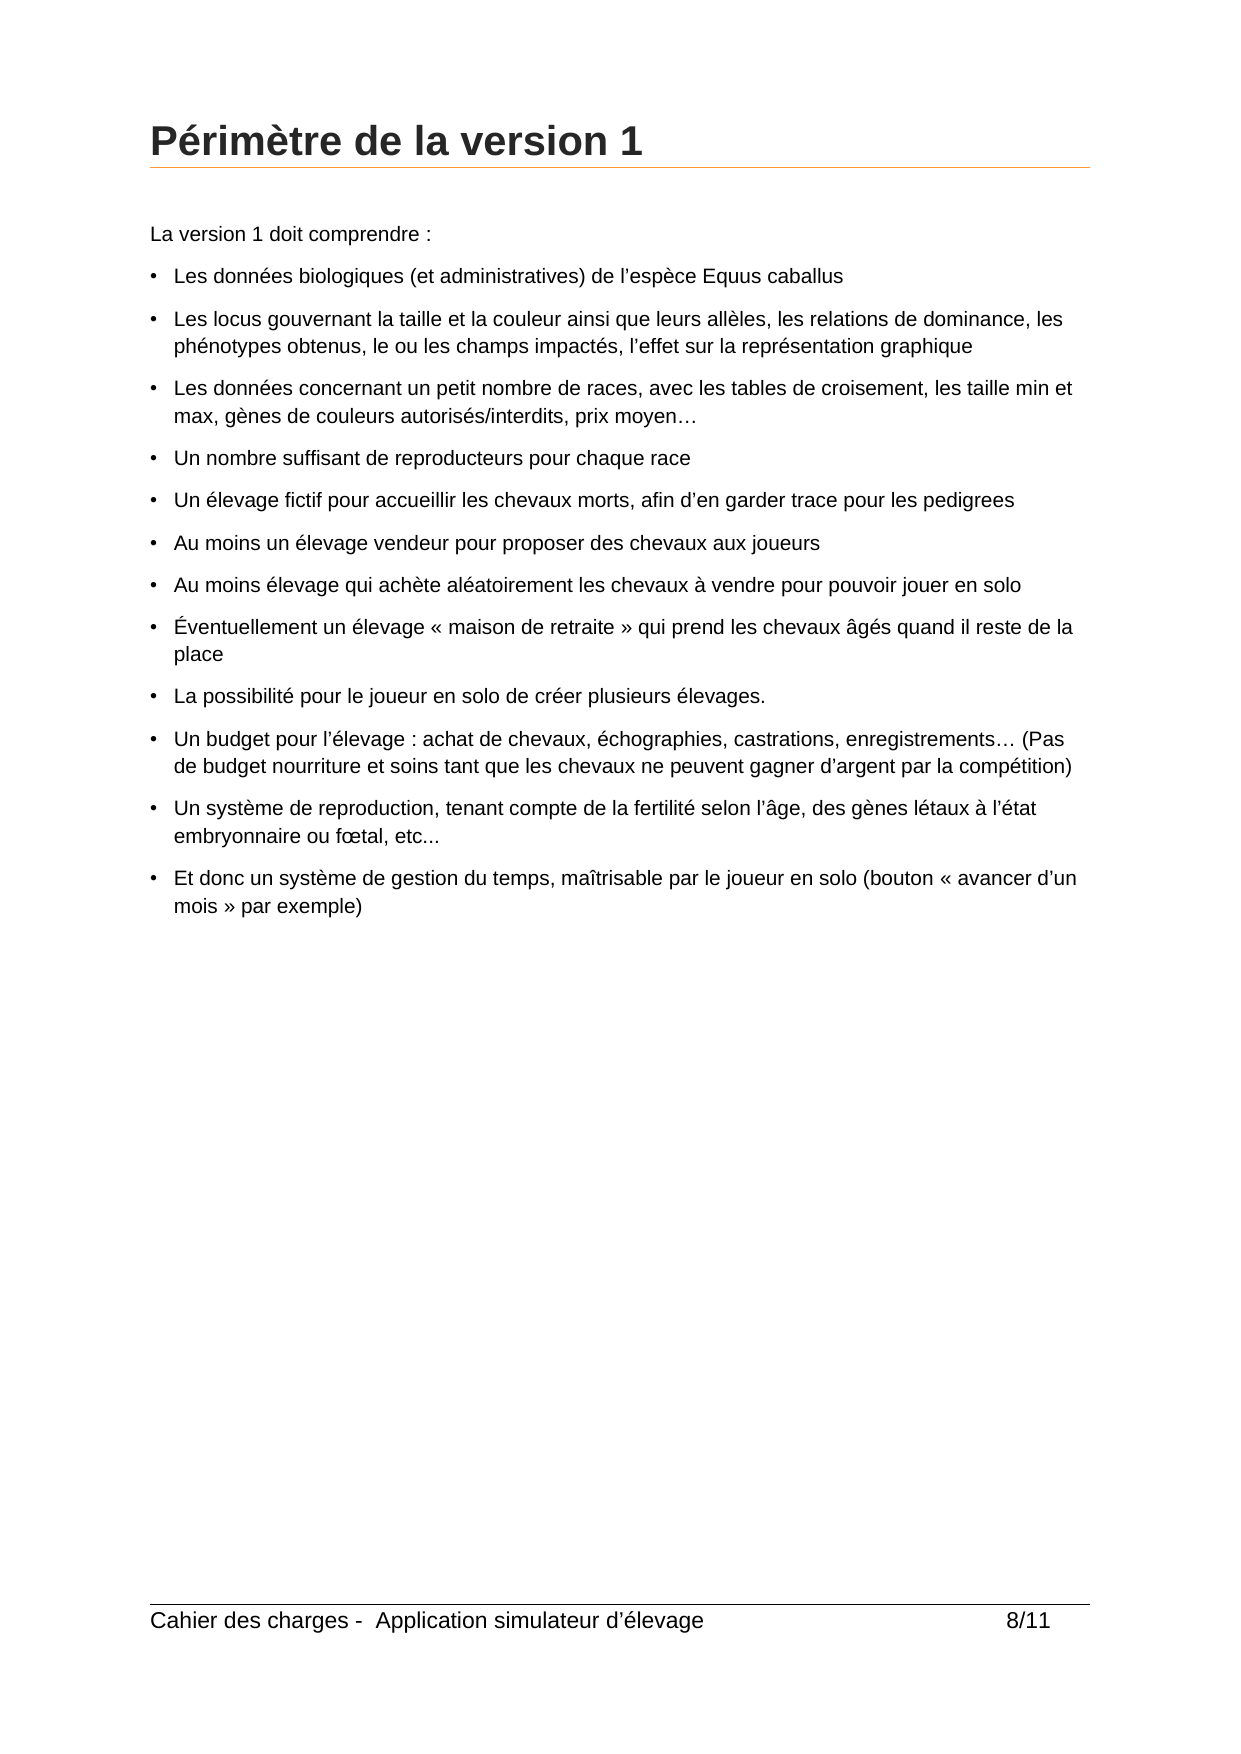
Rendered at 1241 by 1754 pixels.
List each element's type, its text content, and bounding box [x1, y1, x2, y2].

list Un nombre suffisant de reproducteurs pour chaque race [150, 446, 1090, 470]
list Et donc un système de gestion du temps, maîtrisable par le joueur en solo (bouton « avancer d’un mois » par exemple) [150, 866, 1090, 917]
list Les locus gouvernant la taille et la couleur ainsi que leurs allèles, les relations de dominance, les phénotypes obtenus, le ou les champs impactés, l’effet sur la représentation graphique [150, 307, 1090, 358]
list La possibilité pour le joueur en solo de créer plusieurs élevages. [150, 684, 1090, 708]
subtitle Périmètre de la version 1 [150, 117, 1090, 167]
list Éventuellement un élevage « maison de retraite » qui prend les chevaux âgés quand il reste de la place [150, 615, 1090, 666]
list Les données biologiques (et administratives) de l’espèce Equus caballus [150, 264, 1090, 288]
list Les données concernant un petit nombre de races, avec les tables de croisement, les taille min et max, gènes de couleurs autorisés/interdits, prix moyen… [150, 376, 1090, 428]
list Au moins élevage qui achète aléatoirement les chevaux à vendre pour pouvoir jouer en solo [150, 572, 1090, 597]
list Un système de reproduction, tenant compte de la fertilité selon l’âge, des gènes létaux à l’état embryonnaire ou fœtal, etc... [150, 796, 1090, 848]
list Au moins un élevage vendeur pour proposer des chevaux aux joueurs [150, 530, 1090, 554]
text La version 1 doit comprendre : [150, 222, 1090, 246]
list Un élevage fictif pour accueillir les chevaux morts, afin d’en garder trace pour les pedigrees [150, 488, 1090, 512]
list Un budget pour l’élevage : achat de chevaux, échographies, castrations, enregistrements… (Pas de budget nourriture et soins tant que les chevaux ne peuvent gagner d’argent par la compétition) [150, 727, 1090, 778]
